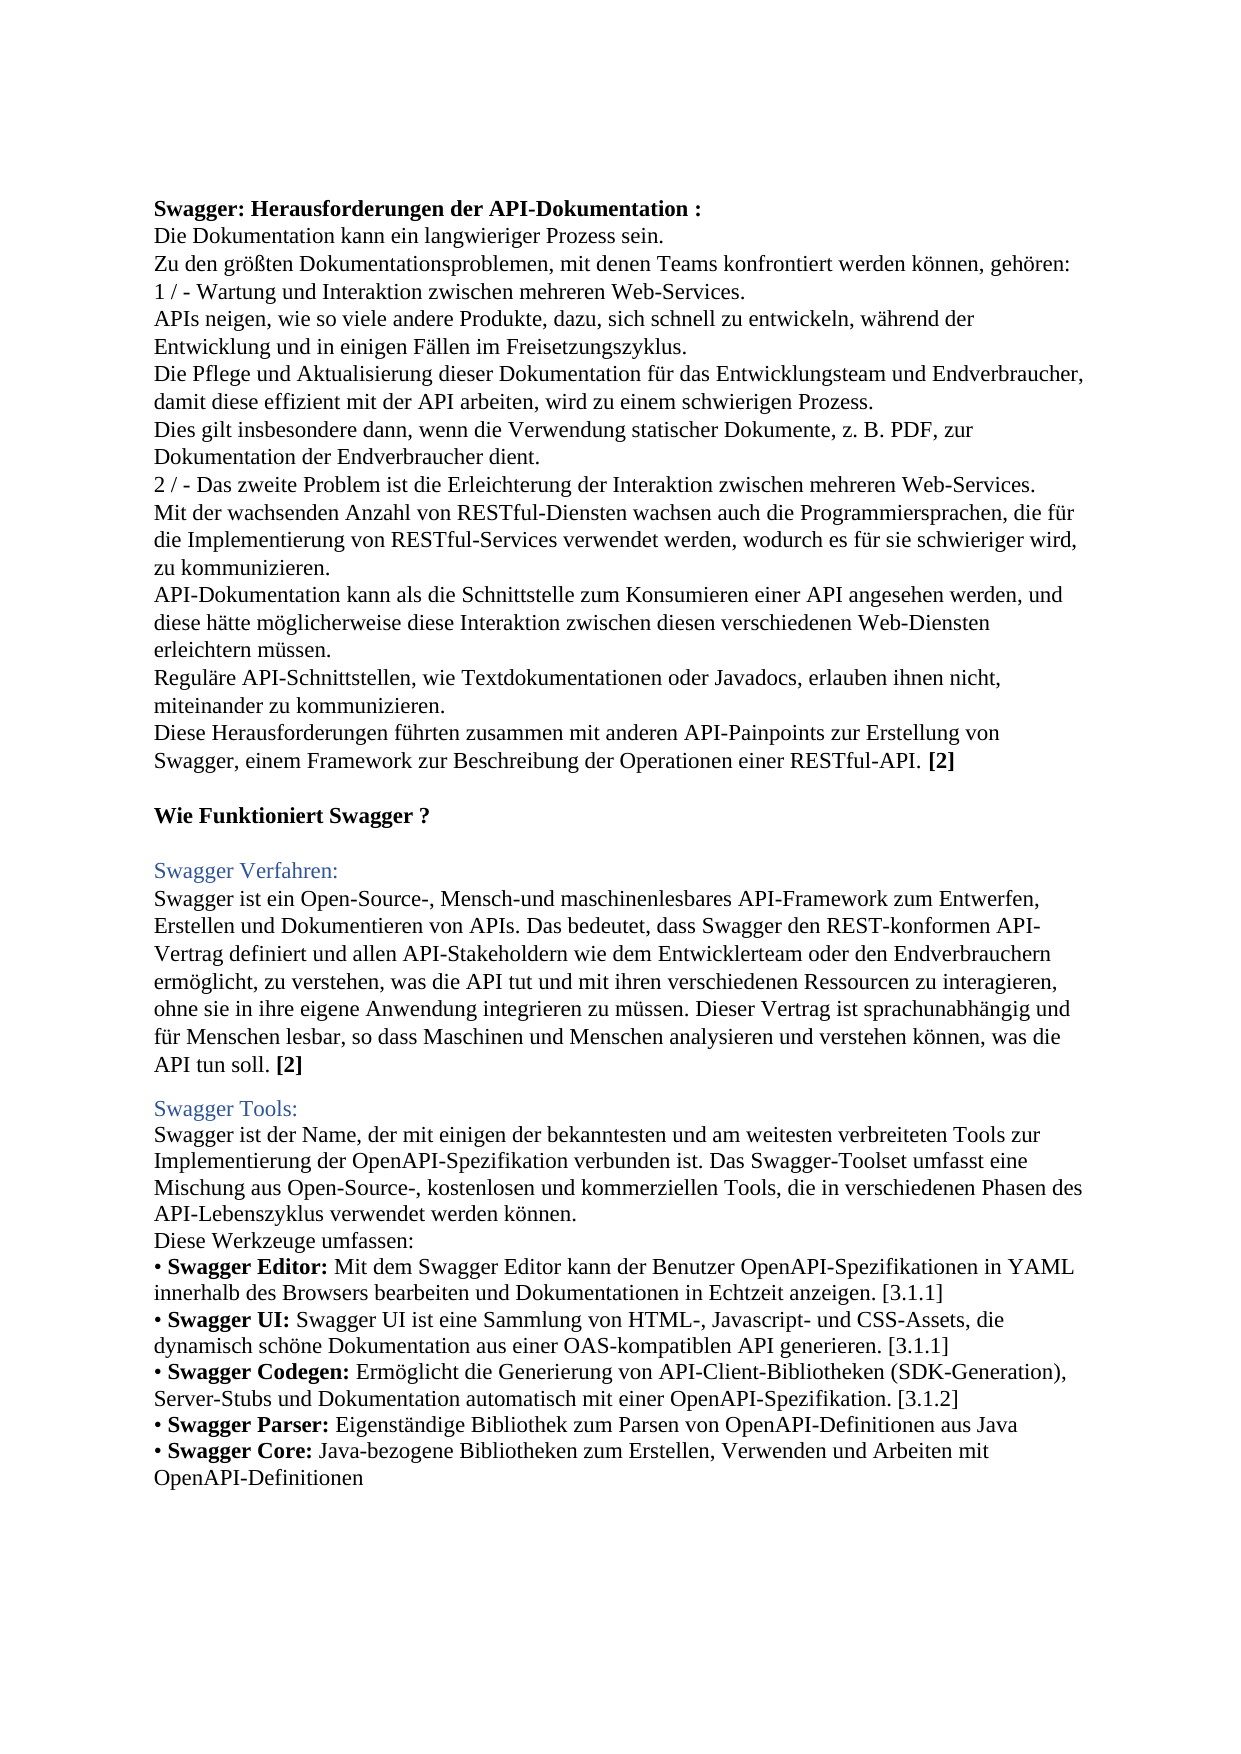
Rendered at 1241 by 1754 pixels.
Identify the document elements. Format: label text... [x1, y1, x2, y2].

text Swagger: Herausforderungen der API-Dokumentation : Die Dokumentation kann ein langwieriger Prozess sein. Zu den größten Dokumentationsproblemen, mit denen Teams konfrontiert werden können, gehören: 1 / - Wartung und Interaktion zwischen mehreren Web-Services. APIs neigen, wie so viele andere Produkte, dazu, sich schnell zu entwickeln, während der Entwicklung und in einigen Fällen im Freisetzungszyklus. Die Pflege und Aktualisierung dieser Dokumentation für das Entwicklungsteam und Endverbraucher, damit diese effizient mit der API arbeiten, wird zu einem schwierigen Prozess. Dies gilt insbesondere dann, wenn die Verwendung statischer Dokumente, z. B. PDF, zur Dokumentation der Endverbraucher dient. 2 / - Das zweite Problem ist die Erleichterung der Interaktion zwischen mehreren Web-Services. Mit der wachsenden Anzahl von RESTful-Diensten wachsen auch die Programmiersprachen, die für die Implementierung von RESTful-Services verwendet werden, wodurch es für sie schwieriger wird, zu kommunizieren. API-Dokumentation kann als die Schnittstelle zum Konsumieren einer API angesehen werden, und diese hätte möglicherweise diese Interaktion zwischen diesen verschiedenen Web-Diensten erleichtern müssen. Reguläre API-Schnittstellen, wie Textdokumentationen oder Javadocs, erlauben ihnen nicht, miteinander zu kommunizieren. Diese Herausforderungen führten zusammen mit anderen API-Painpoints zur Erstellung von Swagger, einem Framework zur Beschreibung der Operationen einer RESTful-API. [2] Wie Funktioniert Swagger ? Swagger Verfahren: Swagger ist ein Open-Source-, Mensch-und maschinenlesbares API-Framework zum Entwerfen, Erstellen und Dokumentieren von APIs. Das bedeutet, dass Swagger den REST-konformen API-Vertrag definiert und allen API-Stakeholdern wie dem Entwicklerteam oder den Endverbrauchern ermöglicht, zu verstehen, was die API tut und mit ihren verschiedenen Ressourcen zu interagieren, ohne sie in ihre eigene Anwendung integrieren zu müssen. Dieser Vertrag ist sprachunabhängig und für Menschen lesbar, so dass Maschinen und Menschen analysieren und verstehen können, was die API tun soll. [2] [153, 195, 1087, 1077]
text Swagger Tools: Swagger ist der Name, der mit einigen der bekanntesten und am weitesten verbreiteten Tools zur Implementierung der OpenAPI-Spezifikation verbunden ist. Das Swagger-Toolset umfasst eine Mischung aus Open-Source-, kostenlosen und kommerziellen Tools, die in verschiedenen Phasen des API-Lebenszyklus verwendet werden können. Diese Werkzeuge umfassen: • Swagger Editor: Mit dem Swagger Editor kann der Benutzer OpenAPI-Spezifikationen in YAML innerhalb des Browsers bearbeiten und Dokumentationen in Echtzeit anzeigen. [3.1.1] • Swagger UI: Swagger UI ist eine Sammlung von HTML-, Javascript- und CSS-Assets, die dynamisch schöne Dokumentation aus einer OAS-kompatiblen API generieren. [3.1.1] • Swagger Codegen: Ermöglicht die Generierung von API-Client-Bibliotheken (SDK-Generation), Server-Stubs und Dokumentation automatisch mit einer OpenAPI-Spezifikation. [3.1.2] • Swagger Parser: Eigenständige Bibliothek zum Parsen von OpenAPI-Definitionen aus Java • Swagger Core: Java-bezogene Bibliotheken zum Erstellen, Verwenden und Arbeiten mit OpenAPI-Definitionen [153, 1095, 1087, 1490]
